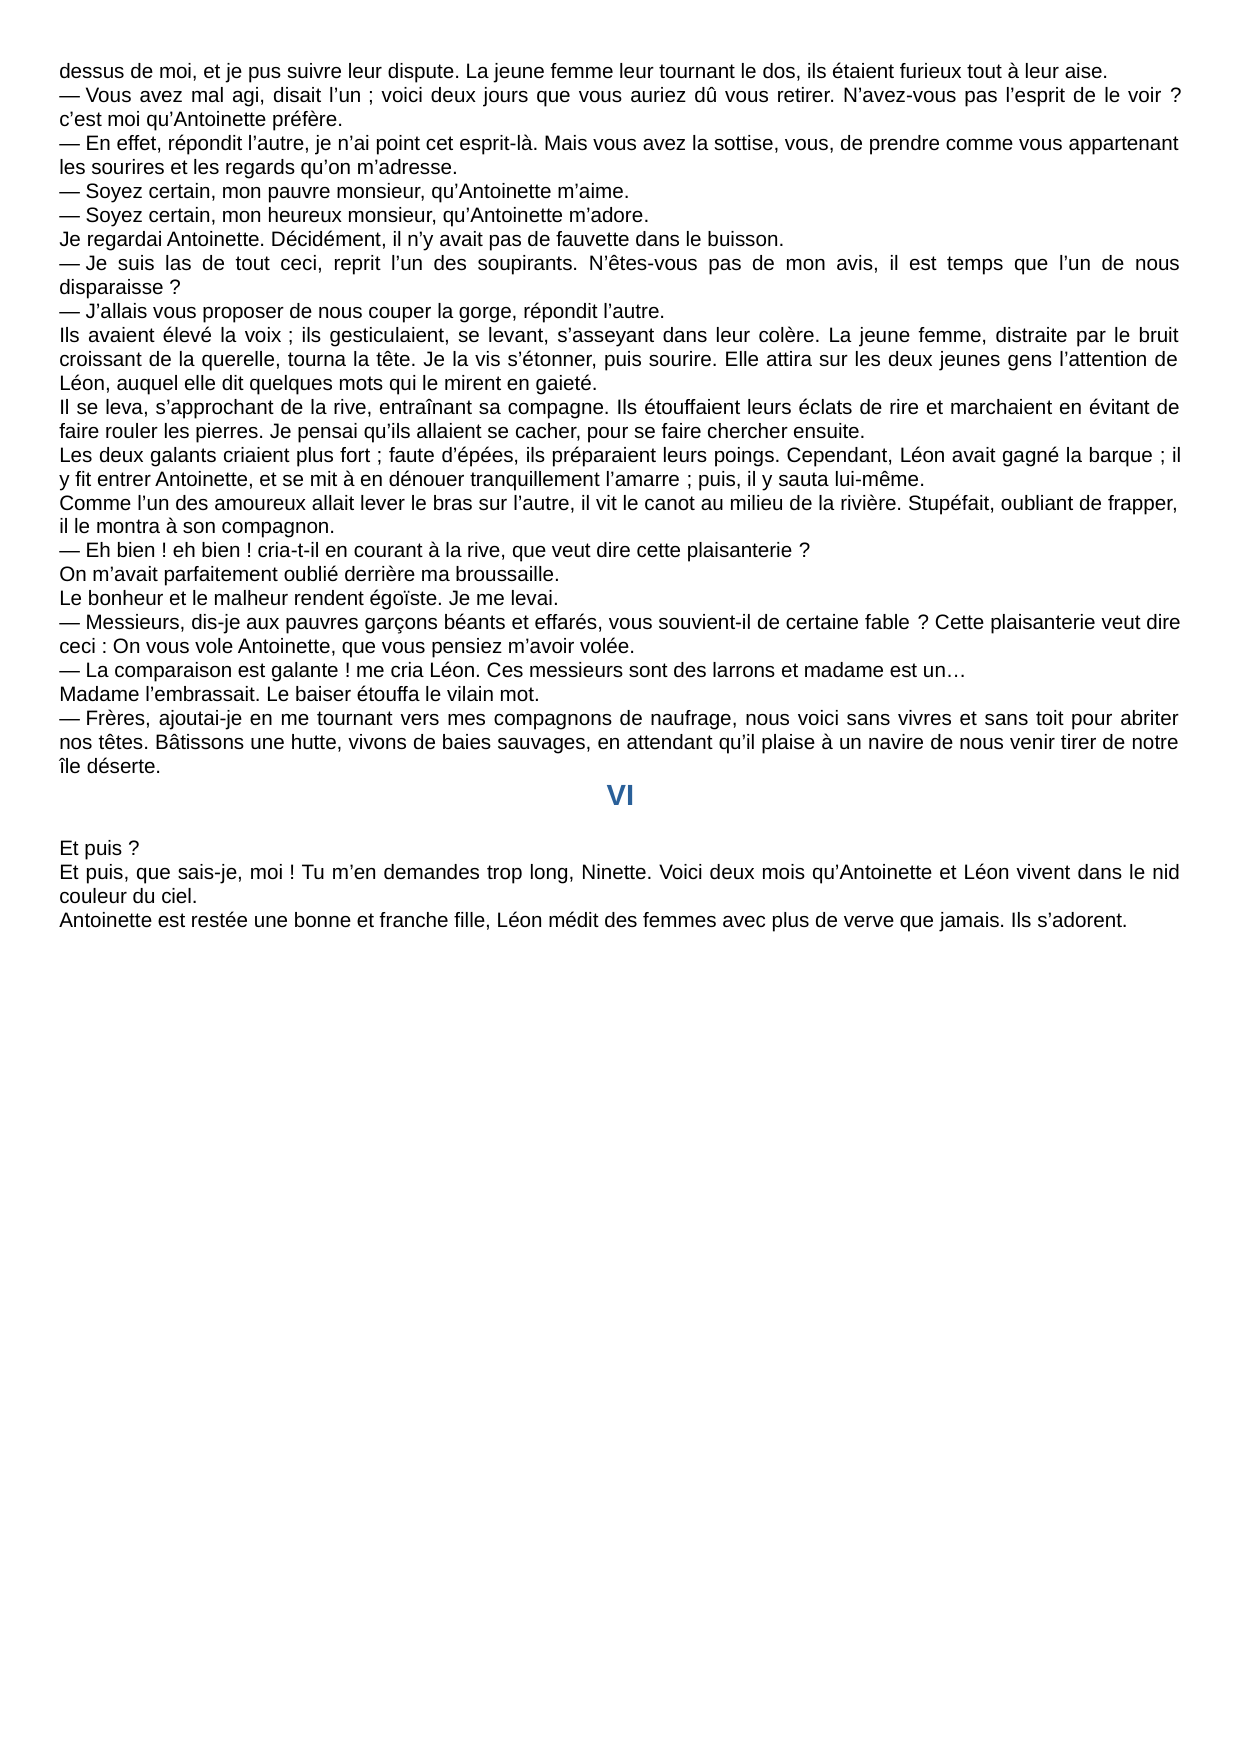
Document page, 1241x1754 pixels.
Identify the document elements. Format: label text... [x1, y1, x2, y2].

text Il se leva, s’approchant de la rive, entraînant sa compagne. Ils étouffaient leurs éclats de rire et marchaient en évitant de faire rouler les pierres. Je pensai qu’ils allaient se cacher, pour se faire chercher ensuite. [59, 394, 1181, 442]
text Et puis ? [59, 836, 1181, 860]
text — En effet, répondit l’autre, je n’ai point cet esprit-là. Mais vous avez la sottise, vous, de prendre comme vous appartenant les sourires et les regards qu’on m’adresse. [59, 131, 1181, 179]
text — Messieurs, dis-je aux pauvres garçons béants et effarés, vous souvient-il de certaine fable ? Cette plaisanterie veut dire ceci : On vous vole Antoinette, que vous pensiez m’avoir volée. [59, 610, 1181, 658]
text Je regardai Antoinette. Décidément, il n’y avait pas de fauvette dans le buisson. [59, 227, 1181, 251]
text dessus de moi, et je pus suivre leur dispute. La jeune femme leur tournant le dos, ils étaient furieux tout à leur aise. [59, 59, 1181, 83]
text On m’avait parfaitement oublié derrière ma broussaille. [59, 562, 1181, 586]
text — Frères, ajoutai-je en me tournant vers mes compagnons de naufrage, nous voici sans vivres et sans toit pour abriter nos têtes. Bâtissons une hutte, vivons de baies sauvages, en attendant qu’il plaise à un navire de nous venir tirer de notre île déserte. [59, 706, 1181, 778]
subtitle VI [59, 778, 1181, 811]
text — Vous avez mal agi, disait l’un ; voici deux jours que vous auriez dû vous retirer. N’avez-vous pas l’esprit de le voir ? c’est moi qu’Antoinette préfère. [59, 83, 1181, 131]
text Les deux galants criaient plus fort ; faute d’épées, ils préparaient leurs poings. Cependant, Léon avait gagné la barque ; il y fit entrer Antoinette, et se mit à en dénouer tranquillement l’amarre ; puis, il y sauta lui-même. [59, 442, 1181, 490]
text Madame l’embrassait. Le baiser étouffa le vilain mot. [59, 682, 1181, 706]
text — La comparaison est galante ! me cria Léon. Ces messieurs sont des larrons et madame est un… [59, 658, 1181, 682]
text Antoinette est restée une bonne et franche fille, Léon médit des femmes avec plus de verve que jamais. Ils s’adorent. [59, 908, 1181, 932]
text — Eh bien ! eh bien ! cria-t-il en courant à la rive, que veut dire cette plaisanterie ? [59, 538, 1181, 562]
text — Soyez certain, mon pauvre monsieur, qu’Antoinette m’aime. [59, 179, 1181, 203]
text — Soyez certain, mon heureux monsieur, qu’Antoinette m’adore. [59, 203, 1181, 227]
text Comme l’un des amoureux allait lever le bras sur l’autre, il vit le canot au milieu de la rivière. Stupéfait, oubliant de frapper, il le montra à son compagnon. [59, 490, 1181, 538]
text Et puis, que sais-je, moi ! Tu m’en demandes trop long, Ninette. Voici deux mois qu’Antoinette et Léon vivent dans le nid couleur du ciel. [59, 860, 1181, 908]
text Ils avaient élevé la voix ; ils gesticulaient, se levant, s’asseyant dans leur colère. La jeune femme, distraite par le bruit croissant de la querelle, tourna la tête. Je la vis s’étonner, puis sourire. Elle attira sur les deux jeunes gens l’attention de Léon, auquel elle dit quelques mots qui le mirent en gaieté. [59, 323, 1181, 394]
text Le bonheur et le malheur rendent égoïste. Je me levai. [59, 586, 1181, 610]
text — Je suis las de tout ceci, reprit l’un des soupirants. N’êtes-vous pas de mon avis, il est temps que l’un de nous disparaisse ? [59, 251, 1181, 299]
text — J’allais vous proposer de nous couper la gorge, répondit l’autre. [59, 299, 1181, 323]
